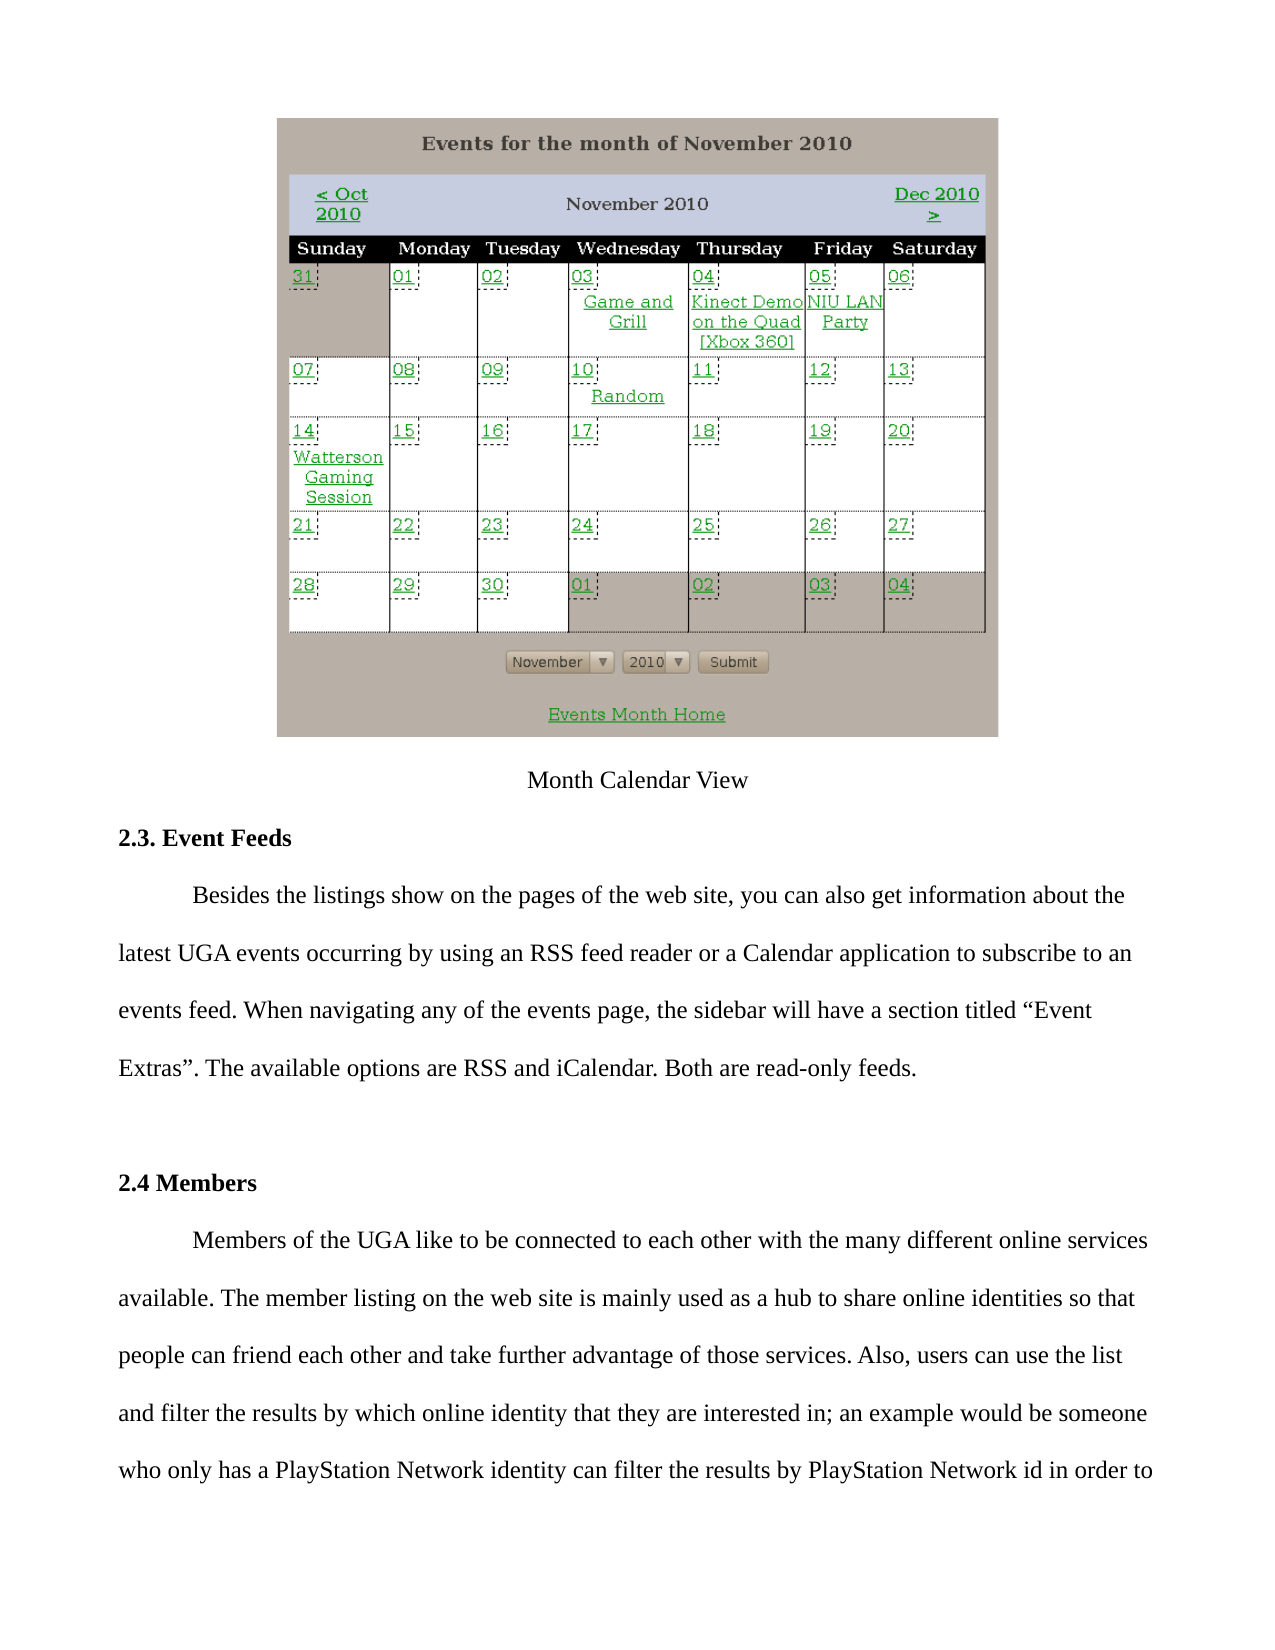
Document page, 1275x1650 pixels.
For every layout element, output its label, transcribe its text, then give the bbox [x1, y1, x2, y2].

text 2.4 Members [118, 1168, 1157, 1197]
text Besides the listings show on the pages of the web site, you can also get information about the latest UGA events occurring by using an RSS feed reader or a Calendar application to subscribe to an events feed. When navigating any of the events page, the sidebar will have a section titled “Event Extras”. The available options are RSS and iCalendar. Both are read-only feeds. [118, 880, 1157, 1082]
text Month Calendar View [118, 118, 1157, 794]
text Members of the UGA like to be connected to each other with the many different online services available. The member listing on the web site is mainly used as a hub to share online identities so that people can friend each other and take further advantage of those services. Also, users can use the list and filter the results by which online identity that they are interested in; an example would be someone who only has a PlayStation Network identity can filter the results by PlayStation Network id in order to [118, 1225, 1157, 1484]
text 2.3. Event Feeds [118, 823, 1157, 852]
picture [276, 118, 999, 737]
